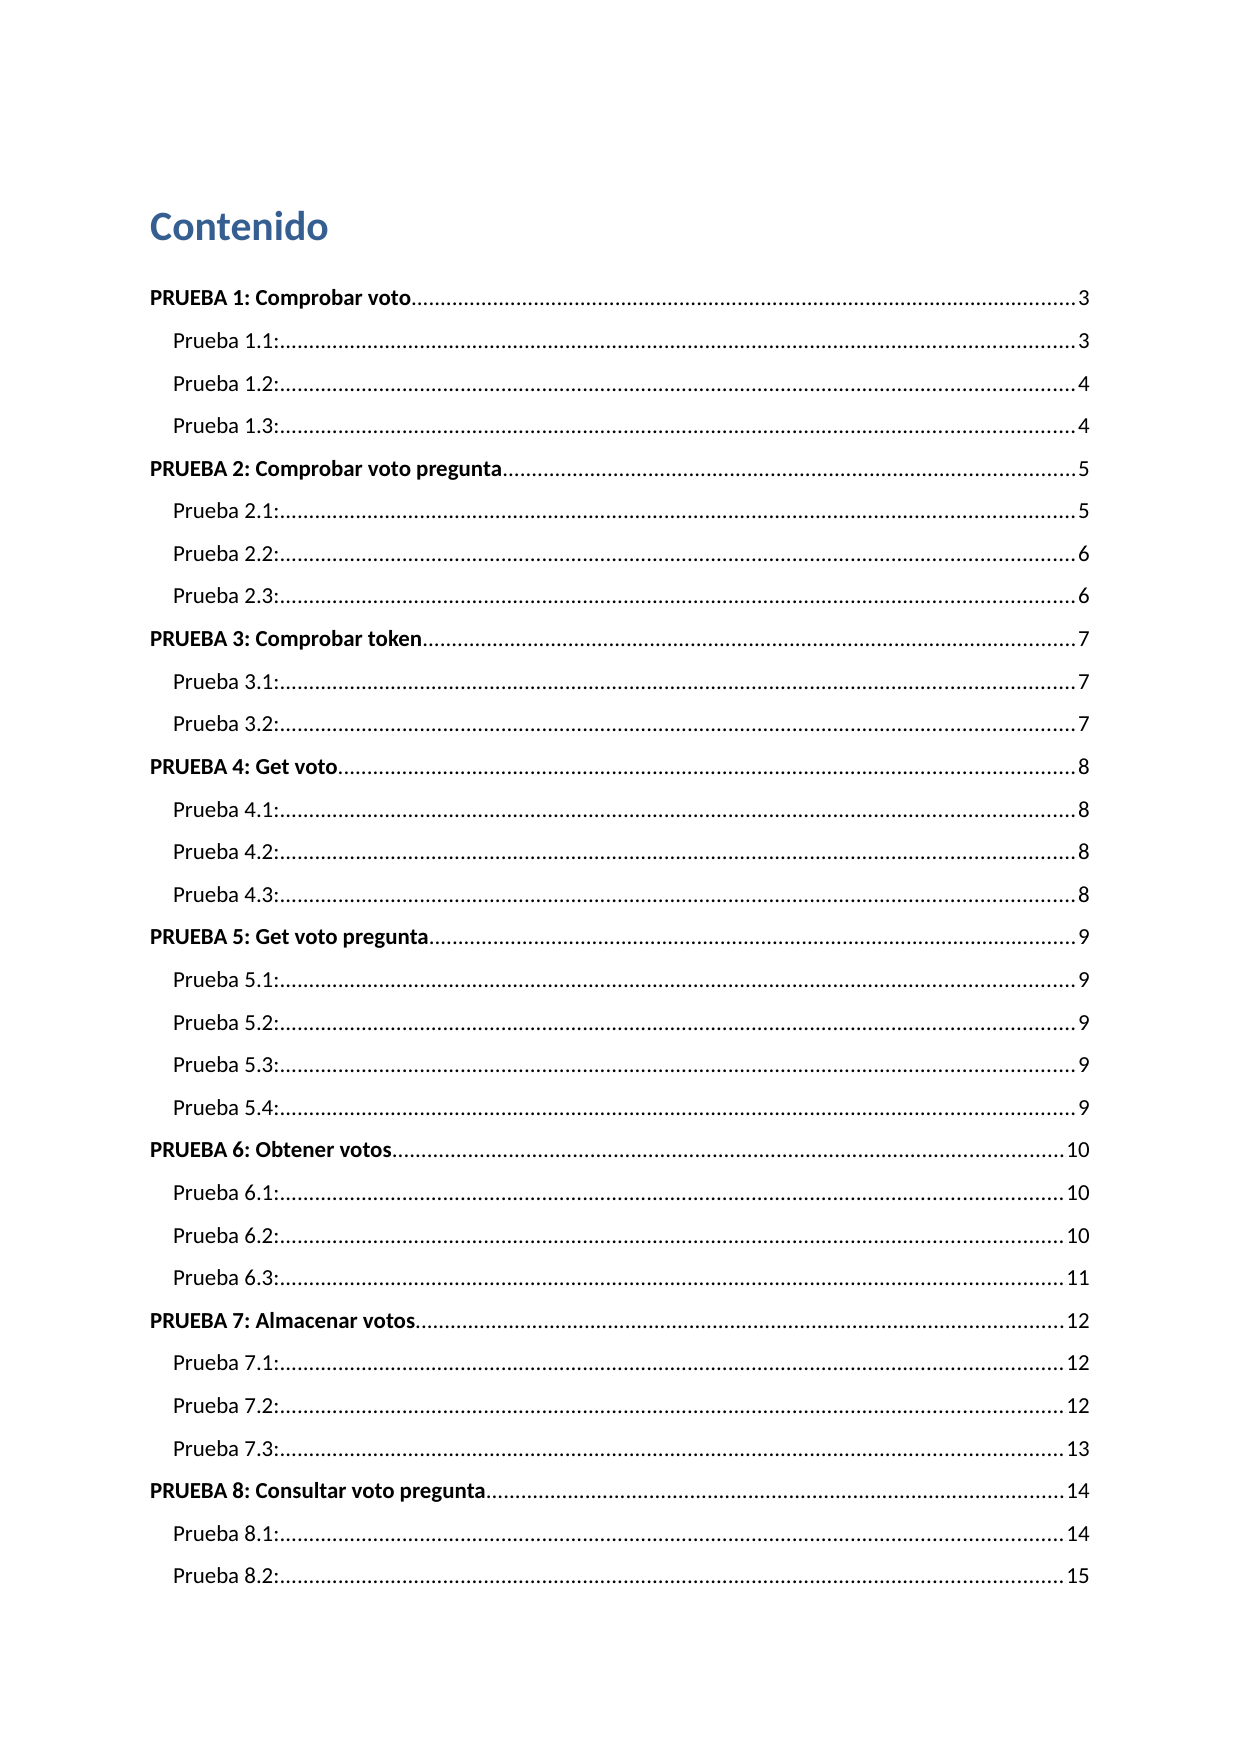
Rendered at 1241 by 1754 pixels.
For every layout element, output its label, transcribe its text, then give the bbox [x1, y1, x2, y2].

text Prueba 6.2: 10 [173, 1221, 1090, 1249]
text Prueba 5.4: 9 [173, 1093, 1090, 1121]
text Prueba 1.2: 4 [173, 369, 1090, 397]
text PRUEBA 6: Obtener votos 10 [150, 1136, 1090, 1163]
text PRUEBA 3: Comprobar token 7 [150, 624, 1090, 652]
text Prueba 6.3: 11 [173, 1263, 1090, 1291]
text Prueba 7.3: 13 [173, 1434, 1090, 1462]
text Prueba 2.3: 6 [173, 582, 1090, 610]
text Prueba 7.1: 12 [173, 1348, 1090, 1377]
text Prueba 4.3: 8 [173, 880, 1090, 908]
text Prueba 1.1: 3 [173, 326, 1090, 354]
text Prueba 2.2: 6 [173, 539, 1090, 567]
text PRUEBA 8: Consultar voto pregunta 14 [150, 1476, 1090, 1504]
text Prueba 5.3: 9 [173, 1050, 1090, 1078]
text Prueba 6.1: 10 [173, 1178, 1090, 1206]
text Prueba 3.1: 7 [173, 667, 1090, 695]
text Prueba 7.2: 12 [173, 1391, 1090, 1419]
text Prueba 4.2: 8 [173, 837, 1090, 865]
text Prueba 4.1: 8 [173, 795, 1090, 823]
text PRUEBA 1: Comprobar voto 3 [150, 283, 1090, 311]
text Prueba 8.2: 15 [173, 1562, 1090, 1589]
text Prueba 1.3: 4 [173, 411, 1090, 439]
text PRUEBA 5: Get voto pregunta 9 [150, 922, 1090, 951]
subtitle Contenido [150, 200, 1090, 251]
text Prueba 2.1: 5 [173, 496, 1090, 524]
text Prueba 5.2: 9 [173, 1008, 1090, 1036]
text PRUEBA 7: Almacenar votos 12 [150, 1306, 1090, 1334]
text Prueba 5.1: 9 [173, 965, 1090, 993]
text Prueba 3.2: 7 [173, 709, 1090, 737]
text PRUEBA 2: Comprobar voto pregunta 5 [150, 454, 1090, 482]
text Prueba 8.1: 14 [173, 1519, 1090, 1547]
text PRUEBA 4: Get voto 8 [150, 752, 1090, 780]
